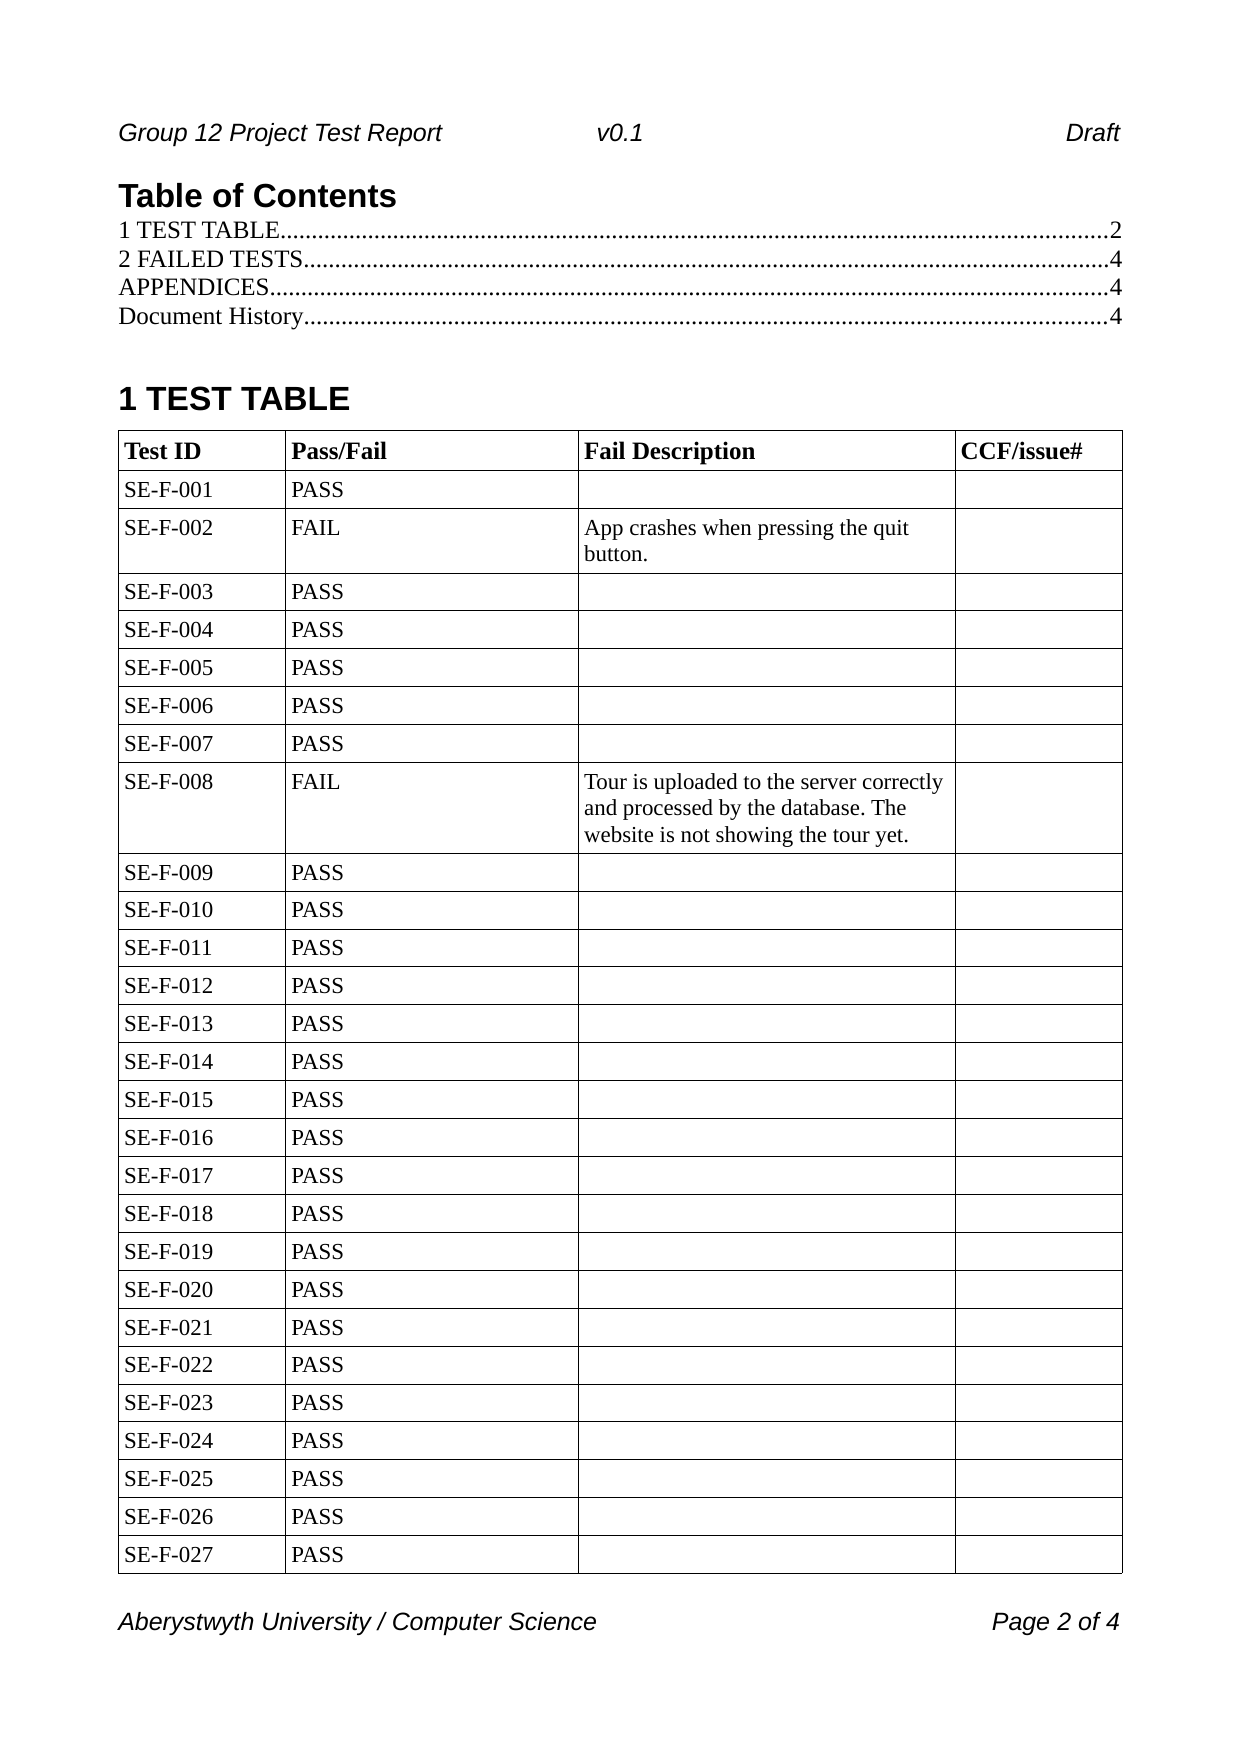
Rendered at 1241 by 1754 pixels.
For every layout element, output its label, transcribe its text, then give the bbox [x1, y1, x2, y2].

table_cell SE-F-013 [119, 1005, 285, 1042]
table_cell [579, 1347, 955, 1383]
table_cell SE-F-018 [119, 1195, 285, 1232]
table_cell SE-F-012 [119, 967, 285, 1004]
subtitle Table of Contents [118, 176, 1122, 215]
table_cell [956, 1460, 1122, 1497]
table_cell [579, 574, 955, 610]
table_cell PASS [286, 1195, 578, 1232]
table_cell SE-F-005 [119, 649, 285, 686]
table_cell SE-F-014 [119, 1043, 285, 1080]
table_cell PASS [286, 1119, 578, 1156]
table_cell SE-F-016 [119, 1119, 285, 1156]
table_cell [579, 1043, 955, 1080]
table_cell [579, 725, 955, 762]
table_cell SE-F-023 [119, 1385, 285, 1421]
table_header Test ID [119, 431, 285, 470]
table_cell PASS [286, 1043, 578, 1080]
table_cell [579, 854, 955, 891]
table_cell SE-F-003 [119, 574, 285, 610]
table_cell [956, 725, 1122, 762]
table_cell [579, 471, 955, 508]
table_cell App crashes when pressing the quit button. [579, 509, 955, 572]
table_cell SE-F-026 [119, 1498, 285, 1535]
table_cell SE-F-027 [119, 1536, 285, 1573]
table_cell PASS [286, 1157, 578, 1194]
table_cell PASS [286, 1005, 578, 1042]
table_cell [956, 509, 1122, 572]
table_cell [579, 930, 955, 966]
table_cell FAIL [286, 509, 578, 572]
table_cell [579, 1536, 955, 1573]
table_cell PASS [286, 649, 578, 686]
table_cell [956, 892, 1122, 928]
subtitle 1 TEST TABLE [118, 379, 1122, 417]
table_cell SE-F-021 [119, 1309, 285, 1346]
table_cell PASS [286, 1309, 578, 1346]
table_cell PASS [286, 1271, 578, 1308]
text APPENDICES 4 [118, 272, 1122, 301]
table_cell [579, 1081, 955, 1118]
table_cell [956, 1309, 1122, 1346]
table_cell Tour is uploaded to the server correctly and processed by the database. The website is not showing the tour yet. [579, 763, 955, 853]
table_cell [579, 1233, 955, 1270]
table_cell SE-F-009 [119, 854, 285, 891]
table_cell [956, 471, 1122, 508]
table_cell PASS [286, 1536, 578, 1573]
table_cell PASS [286, 1498, 578, 1535]
text Document History 4 [118, 301, 1122, 330]
table_cell [579, 1005, 955, 1042]
table_cell [956, 1005, 1122, 1042]
table_cell PASS [286, 967, 578, 1004]
table_cell [579, 1385, 955, 1421]
table_cell [956, 1385, 1122, 1421]
table_cell [579, 1119, 955, 1156]
table_cell [579, 1422, 955, 1459]
text 1 TEST TABLE 2 [118, 215, 1122, 244]
table_cell [579, 1460, 955, 1497]
table_cell PASS [286, 930, 578, 966]
table_cell [956, 649, 1122, 686]
table_cell PASS [286, 1347, 578, 1383]
table_cell PASS [286, 892, 578, 928]
table_header CCF/issue# [956, 431, 1122, 470]
table_cell SE-F-002 [119, 509, 285, 572]
table_cell [956, 763, 1122, 853]
table_cell FAIL [286, 763, 578, 853]
table_cell [956, 1043, 1122, 1080]
table_cell [956, 687, 1122, 724]
table_cell [579, 687, 955, 724]
table_cell [956, 1119, 1122, 1156]
table_cell PASS [286, 1460, 578, 1497]
table_cell [956, 1498, 1122, 1535]
table_cell SE-F-025 [119, 1460, 285, 1497]
table_cell [579, 967, 955, 1004]
table_cell [579, 649, 955, 686]
table_cell [956, 967, 1122, 1004]
table_cell PASS [286, 1422, 578, 1459]
table_cell [579, 892, 955, 928]
table_cell PASS [286, 471, 578, 508]
table_cell PASS [286, 854, 578, 891]
table_cell PASS [286, 1385, 578, 1421]
table_cell SE-F-015 [119, 1081, 285, 1118]
table_cell SE-F-007 [119, 725, 285, 762]
table_cell [956, 611, 1122, 648]
table_cell PASS [286, 725, 578, 762]
table_cell [956, 1233, 1122, 1270]
table_cell SE-F-022 [119, 1347, 285, 1383]
table_cell SE-F-010 [119, 892, 285, 928]
table_cell SE-F-001 [119, 471, 285, 508]
table_cell [956, 1195, 1122, 1232]
table_cell [956, 1347, 1122, 1383]
table_cell SE-F-011 [119, 930, 285, 966]
table_cell [956, 930, 1122, 966]
table_header Fail Description [579, 431, 955, 470]
table_cell [956, 1271, 1122, 1308]
table_cell PASS [286, 687, 578, 724]
table_cell PASS [286, 611, 578, 648]
table_cell [956, 1081, 1122, 1118]
table_cell [579, 1157, 955, 1194]
table_cell [579, 1498, 955, 1535]
table_cell [956, 1422, 1122, 1459]
table_cell PASS [286, 574, 578, 610]
table_cell [956, 854, 1122, 891]
table_cell SE-F-008 [119, 763, 285, 853]
table_cell SE-F-004 [119, 611, 285, 648]
table_cell [956, 1157, 1122, 1194]
table_cell SE-F-017 [119, 1157, 285, 1194]
table_cell [579, 1309, 955, 1346]
table_cell [579, 1271, 955, 1308]
table_cell [579, 1195, 955, 1232]
table_cell SE-F-020 [119, 1271, 285, 1308]
table_cell [579, 611, 955, 648]
table_cell SE-F-006 [119, 687, 285, 724]
table_cell SE-F-024 [119, 1422, 285, 1459]
table_cell [956, 1536, 1122, 1573]
table_header Pass/Fail [286, 431, 578, 470]
table_cell SE-F-019 [119, 1233, 285, 1270]
table_cell PASS [286, 1233, 578, 1270]
text 2 FAILED TESTS 4 [118, 244, 1122, 272]
table_cell PASS [286, 1081, 578, 1118]
table_cell [956, 574, 1122, 610]
